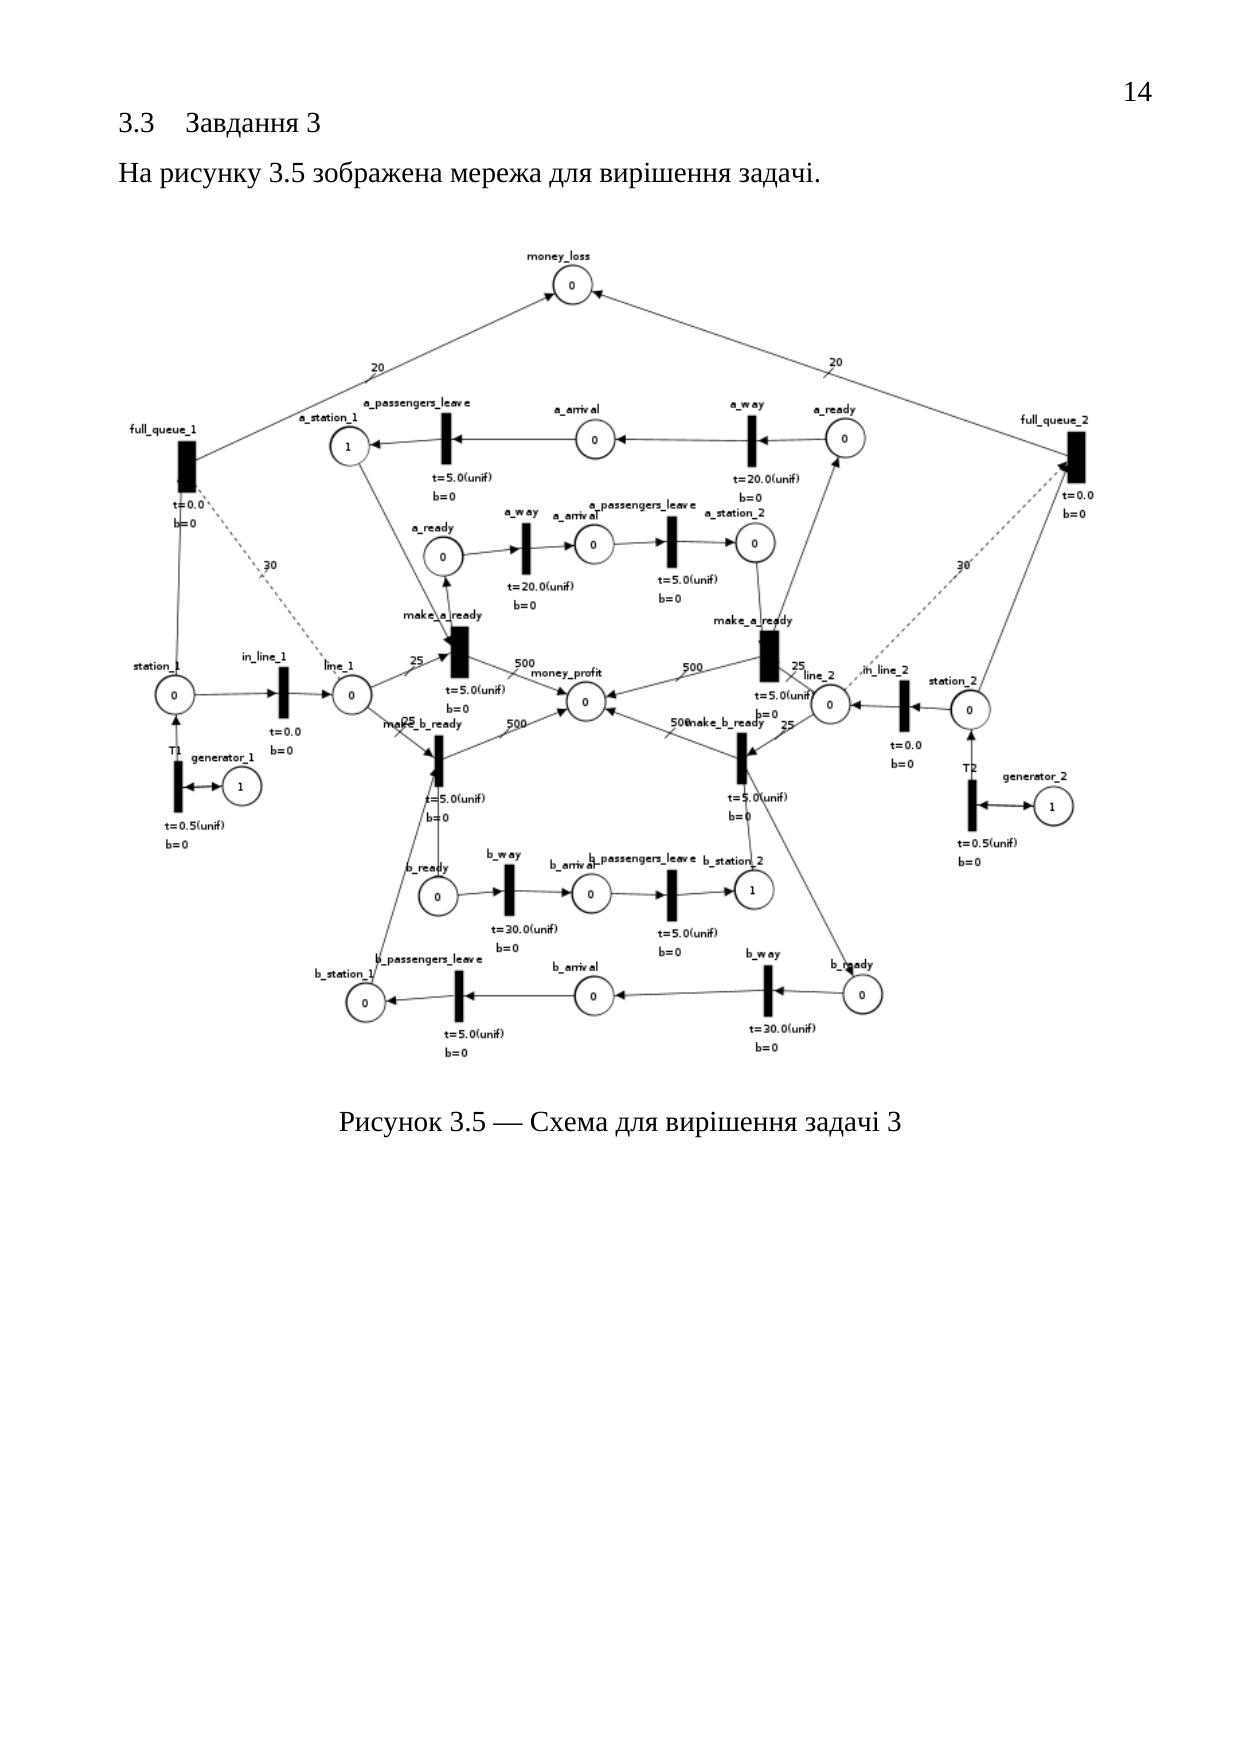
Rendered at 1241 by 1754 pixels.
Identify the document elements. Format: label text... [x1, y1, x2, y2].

text Рисунок 3.5 — Схема для вирішення задачі 3 [118, 1088, 1122, 1138]
subtitle Завдання 3 [118, 105, 1122, 139]
picture [118, 205, 1123, 1088]
text На рисунку 3.5 зображена мережа для вирішення задачі. [118, 156, 1122, 189]
